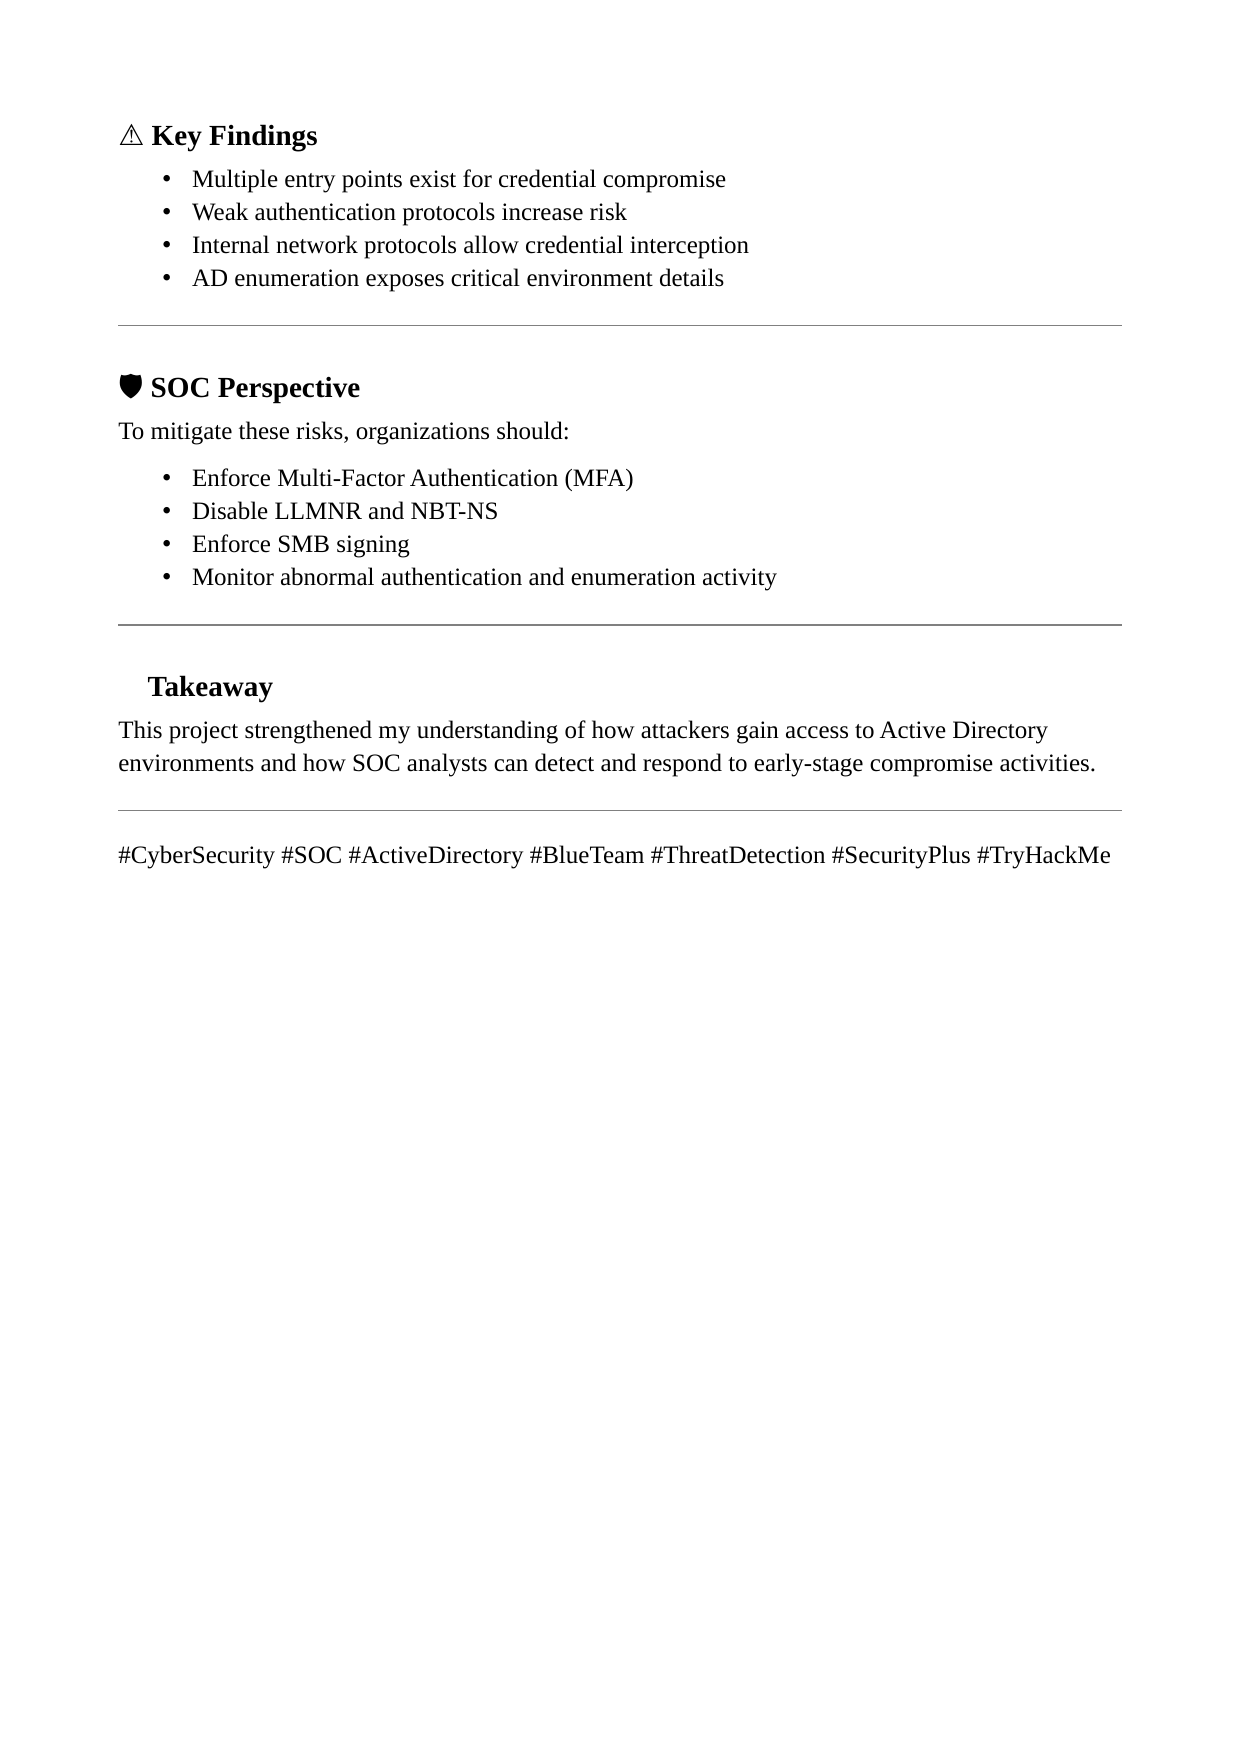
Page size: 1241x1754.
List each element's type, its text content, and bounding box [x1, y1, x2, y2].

list Disable LLMNR and NBT-NS [162, 496, 1122, 525]
text To mitigate these risks, organizations should: [118, 416, 1122, 444]
list Multiple entry points exist for credential compromise [162, 164, 1122, 193]
list Monitor abnormal authentication and enumeration activity [162, 562, 1122, 591]
text #CyberSecurity #SOC #ActiveDirectory #BlueTeam #ThreatDetection #SecurityPlus #TryHackMe [118, 840, 1122, 868]
subtitle 📌 Takeaway [118, 669, 1122, 702]
list Enforce SMB signing [162, 529, 1122, 558]
list Enforce Multi-Factor Authentication (MFA) [162, 463, 1122, 492]
list Weak authentication protocols increase risk [162, 197, 1122, 226]
text This project strengthened my understanding of how attackers gain access to Active Directory environments and how SOC analysts can detect and respond to early-stage compromise activities. [118, 715, 1122, 777]
subtitle 🛡️ SOC Perspective [118, 370, 1122, 403]
list AD enumeration exposes critical environment details [162, 263, 1122, 292]
subtitle ⚠️ Key Findings [118, 118, 1122, 152]
list Internal network protocols allow credential interception [162, 230, 1122, 259]
